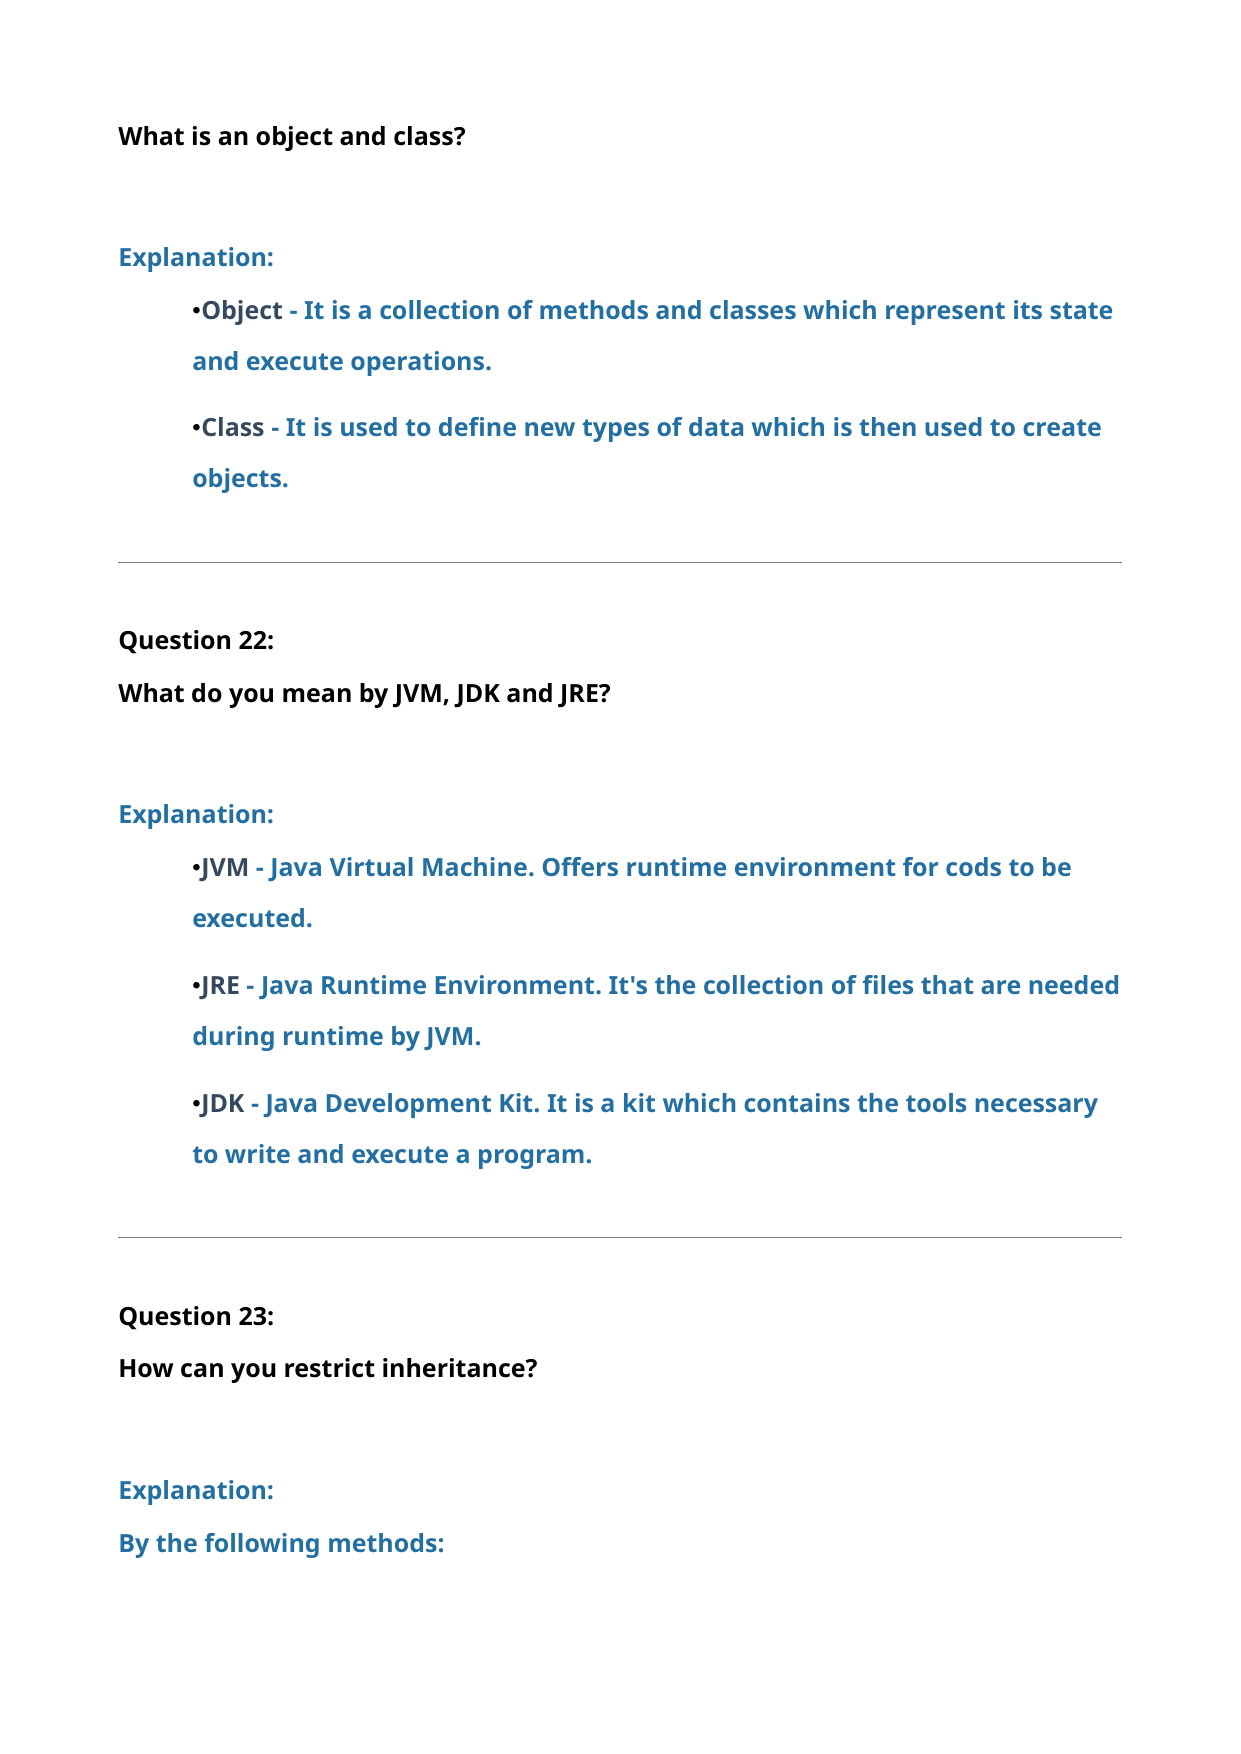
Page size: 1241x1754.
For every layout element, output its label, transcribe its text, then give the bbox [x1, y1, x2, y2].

list JVM - Java Virtual Machine. Offers runtime environment for cods to be executed. [118, 850, 1122, 935]
subtitle Explanation: [118, 1472, 1122, 1506]
list JDK - Java Development Kit. It is a kit which contains the tools necessary to write and execute a program. [118, 1085, 1122, 1170]
list Class - It is used to define new types of data which is then used to create objects. [118, 410, 1122, 495]
subtitle Explanation: [118, 797, 1122, 831]
subtitle Question 22: [118, 623, 1122, 657]
text What do you mean by JVM, JDK and JRE? [118, 676, 1122, 710]
text By the following methods: [118, 1525, 1122, 1559]
text What is an object and class? [118, 118, 1122, 152]
subtitle Explanation: [118, 239, 1122, 273]
text How can you restrict inheritance? [118, 1351, 1122, 1385]
list JRE - Java Runtime Environment. It's the collection of files that are needed during runtime by JVM. [118, 968, 1122, 1053]
list Object - It is a collection of methods and classes which represent its state and execute operations. [118, 292, 1122, 377]
subtitle Question 23: [118, 1298, 1122, 1332]
